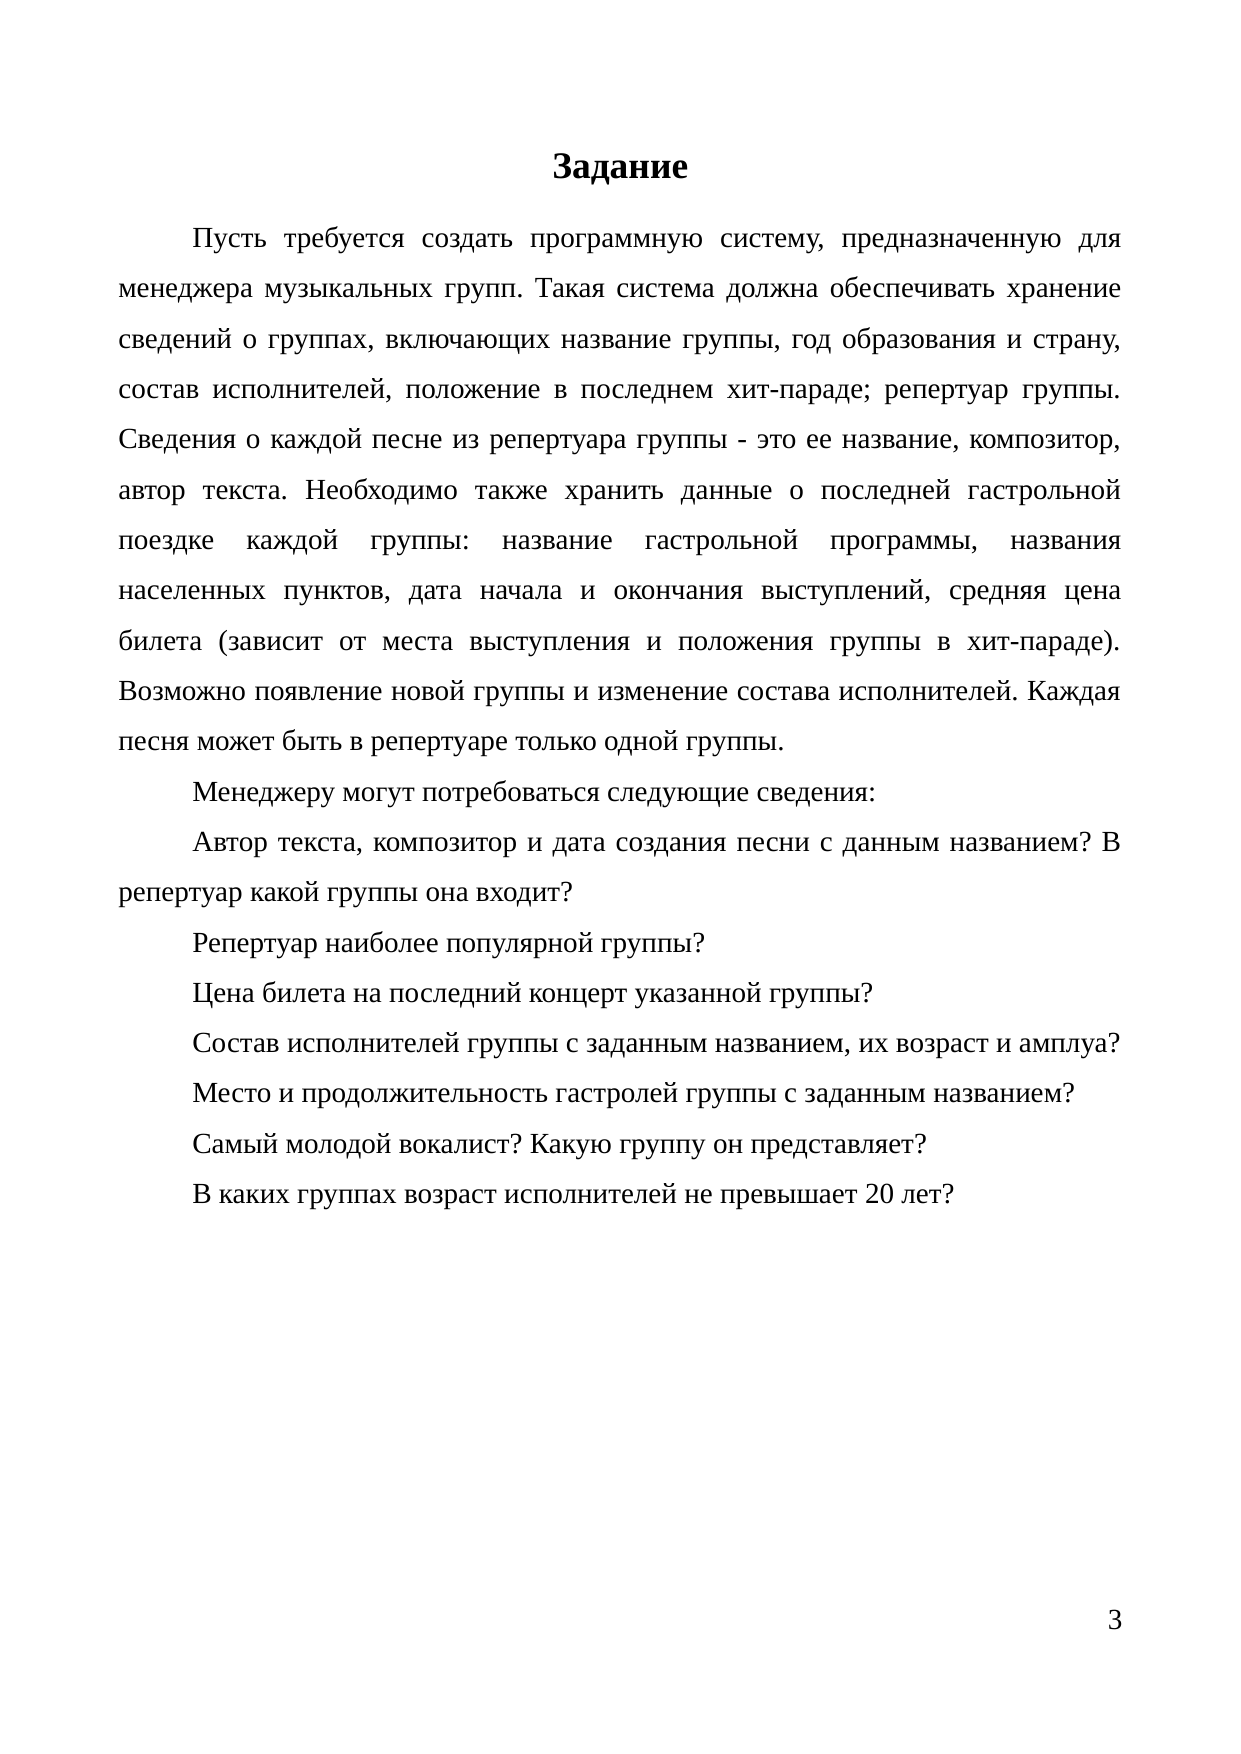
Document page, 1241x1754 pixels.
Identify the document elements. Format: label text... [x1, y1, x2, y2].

text Цена билета на последний концерт указанной группы? [118, 975, 1122, 1008]
text Место и продолжительность гастролей группы с заданным названием? [118, 1076, 1122, 1109]
text Самый молодой вокалист? Какую группу он представляет? [118, 1126, 1122, 1159]
subtitle Задание [118, 143, 1122, 186]
text Состав исполнителей группы с заданным названием, их возраст и амплуа? [118, 1025, 1122, 1059]
text В каких группах возраст исполнителей не превышает 20 лет? [118, 1176, 1122, 1210]
text Менеджеру могут потребоваться следующие сведения: [118, 774, 1122, 807]
text Пусть требуется создать программную систему, предназначенную для менеджера музыкальных групп. Такая система должна обеспечивать хранение сведений о группах, включающих название группы, год образования и страну, состав исполнителей, положение в последнем хит-параде; репертуар группы. Сведения о каждой песне из репертуара группы - это ее название, композитор, автор текста. Необходимо также хранить данные о последней гастрольной поездке каждой группы: название гастрольной программы, названия населенных пунктов, дата начала и окончания выступлений, средняя цена билета (зависит от места выступления и положения группы в хит-параде). Возможно появление новой группы и изменение состава исполнителей. Каждая песня может быть в репертуаре только одной группы. [118, 220, 1122, 757]
text Автор текста, композитор и дата создания песни с данным названием? В репертуар какой группы она входит? [118, 824, 1122, 908]
text Репертуар наиболее популярной группы? [118, 925, 1122, 958]
